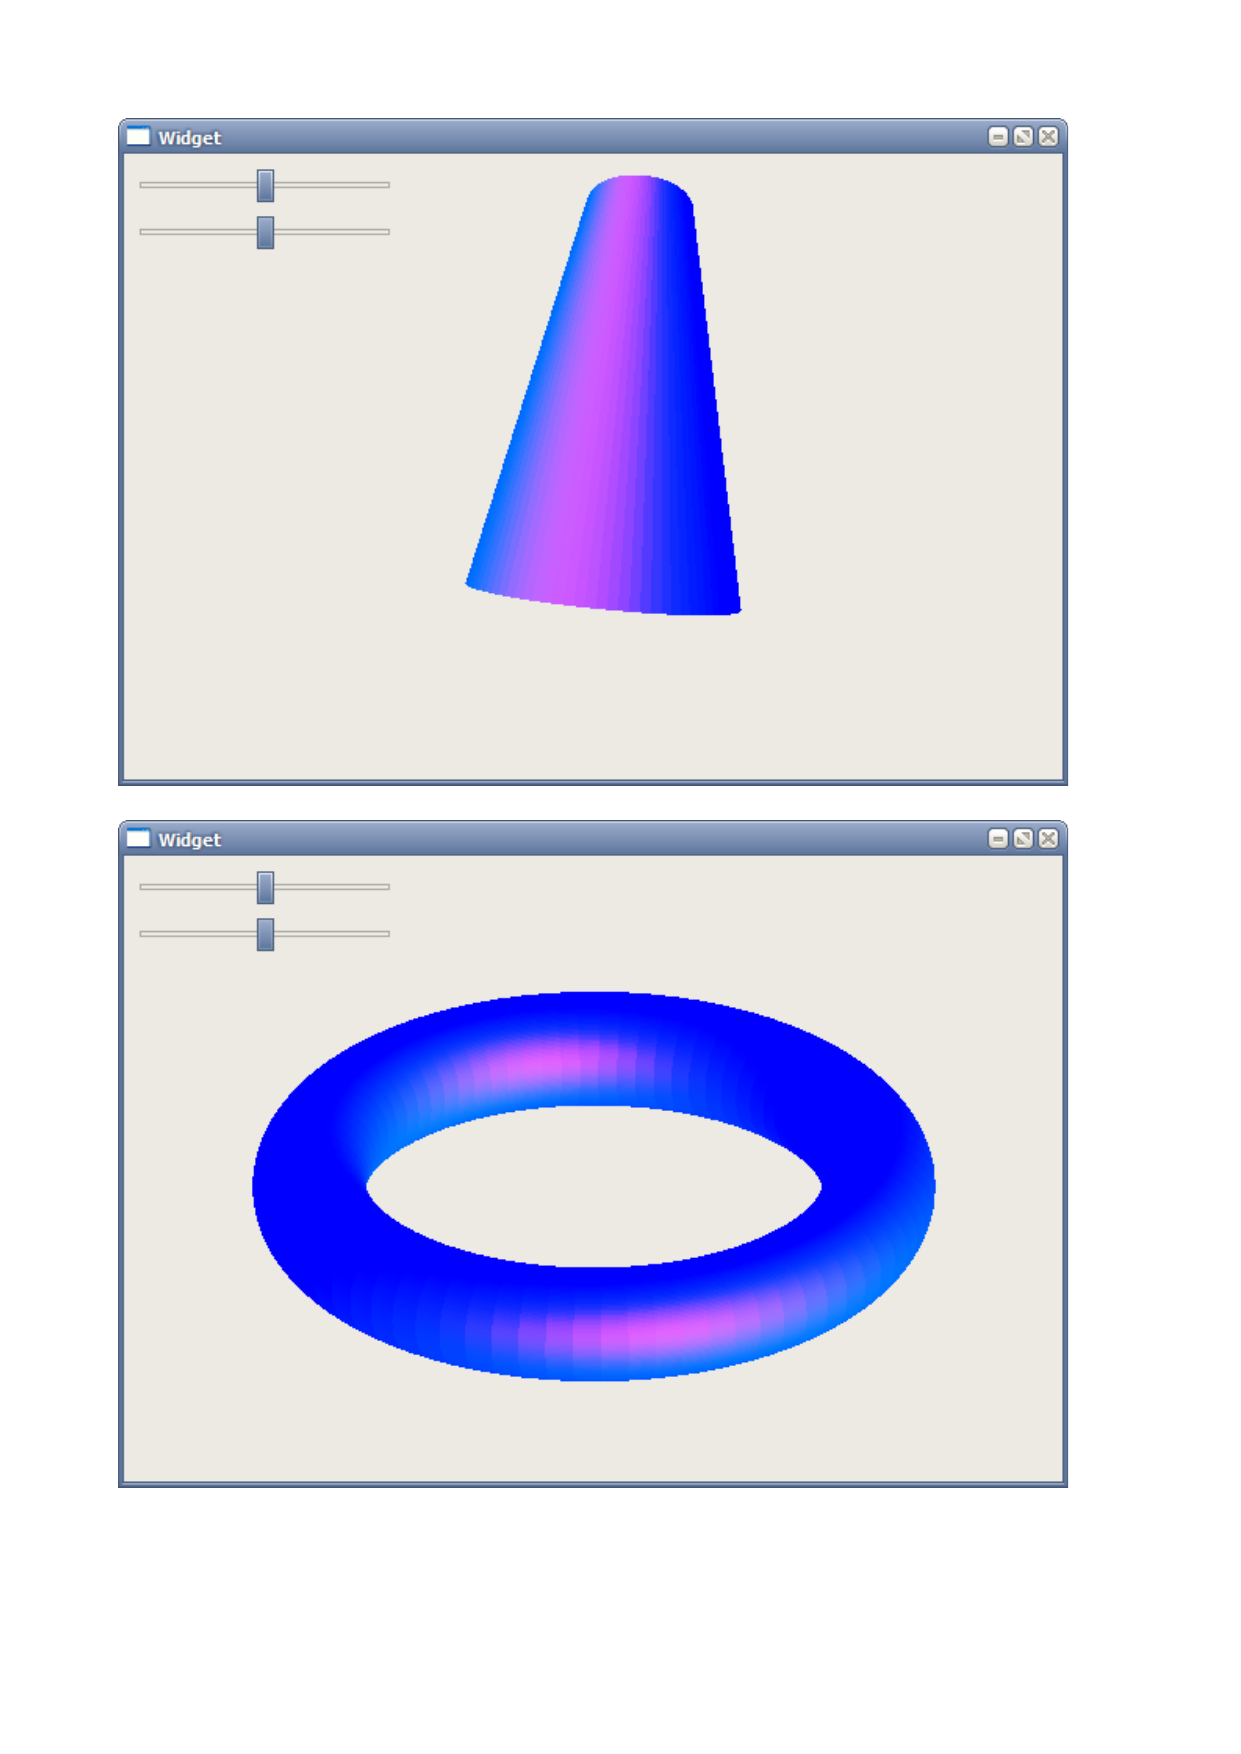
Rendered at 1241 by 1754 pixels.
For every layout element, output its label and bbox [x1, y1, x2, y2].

picture [118, 820, 1069, 1488]
picture [118, 118, 1069, 786]
